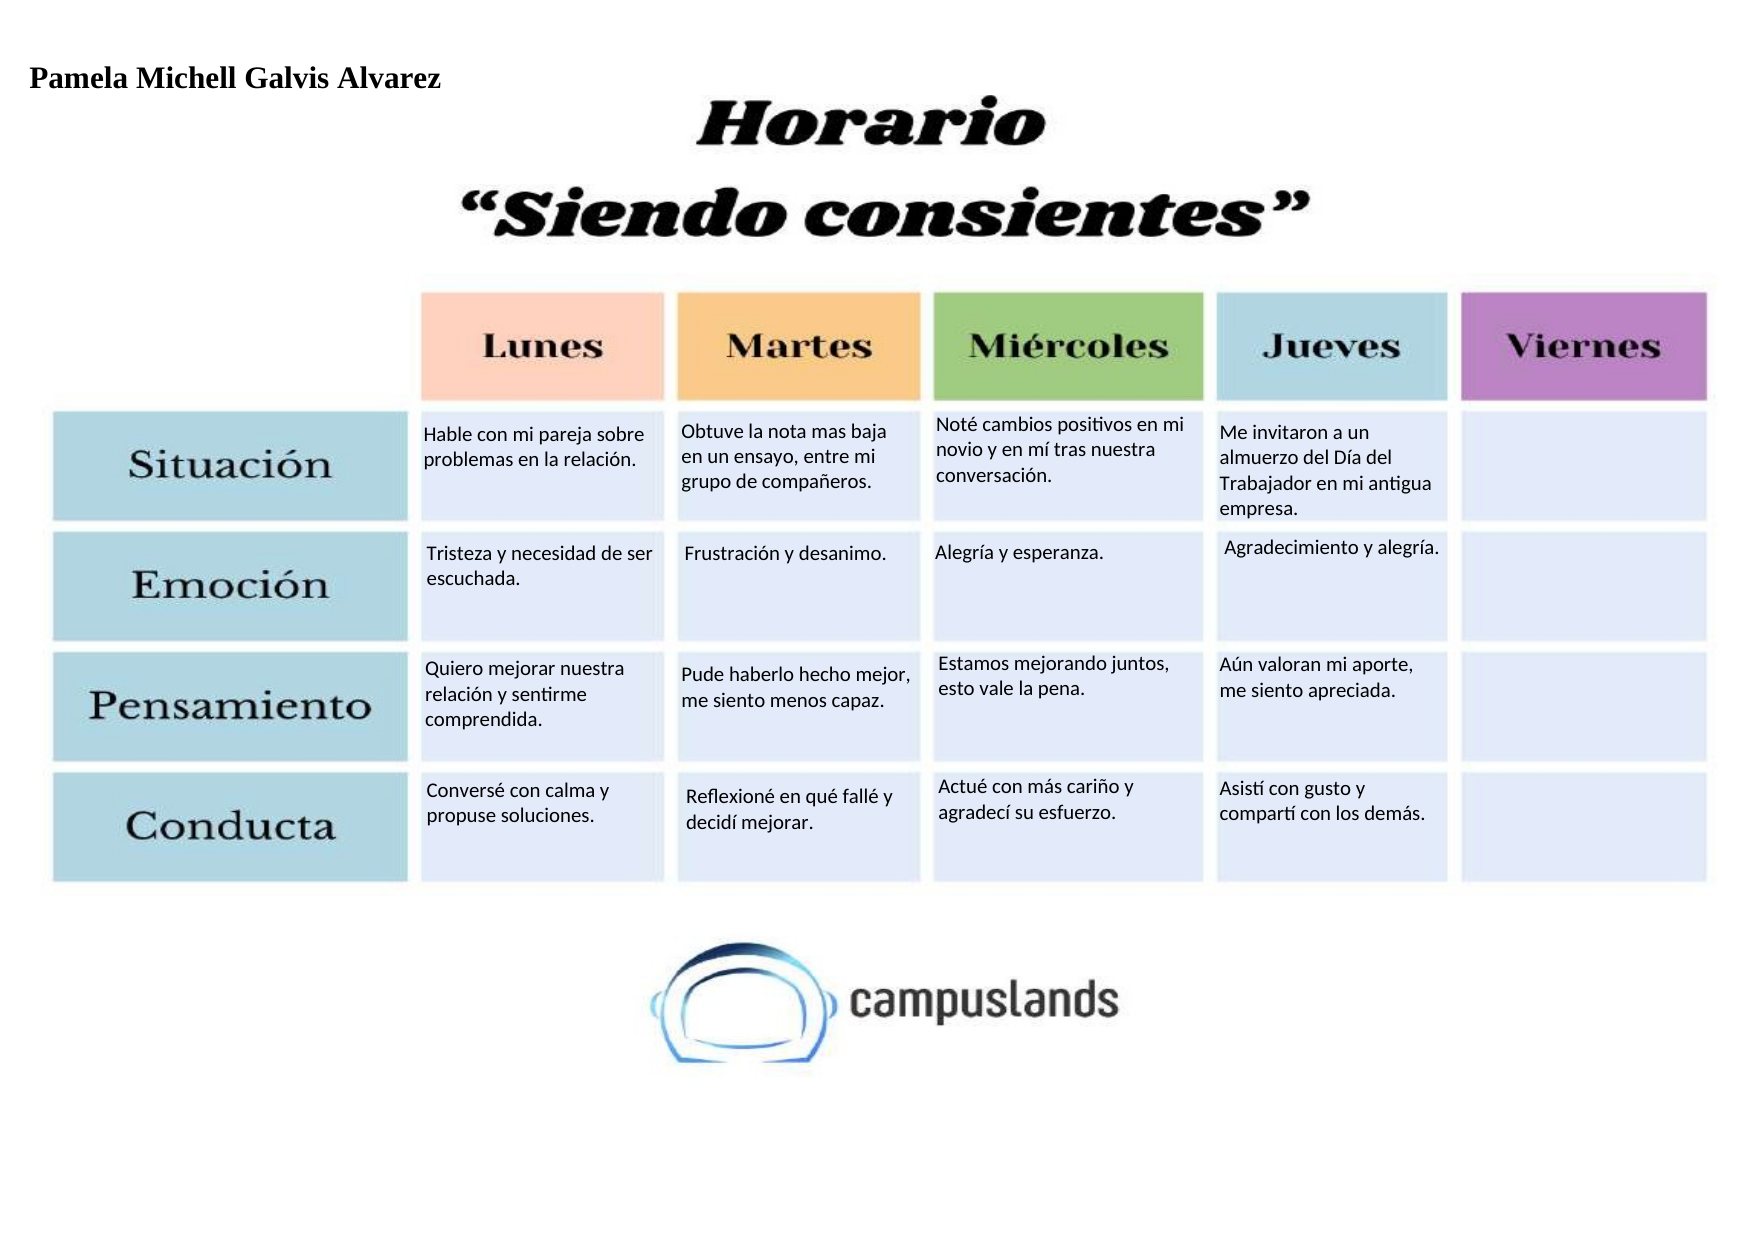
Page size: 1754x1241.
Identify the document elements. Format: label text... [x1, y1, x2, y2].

text Quiero mejorar nuestra relación y sentirme comprendida. [425, 655, 658, 732]
picture [40, 95, 1718, 1078]
text Pamela Michell Galvis Alvarez [29, 59, 1552, 95]
text Obtuve la nota mas baja en un ensayo, entre mi grupo de compañeros. [681, 418, 911, 494]
text Pude haberlo hecho mejor, me siento menos capaz. [681, 662, 919, 712]
text Reflexioné en qué fallé y decidí mejorar. [686, 783, 912, 834]
text Tristeza y necesidad de ser escuchada. [426, 540, 661, 591]
text Conversé con calma y propuse soluciones. [426, 777, 672, 828]
text Frustración y desanimo. [684, 540, 911, 565]
text Hable con mi pareja sobre problemas en la relación. [423, 421, 650, 472]
